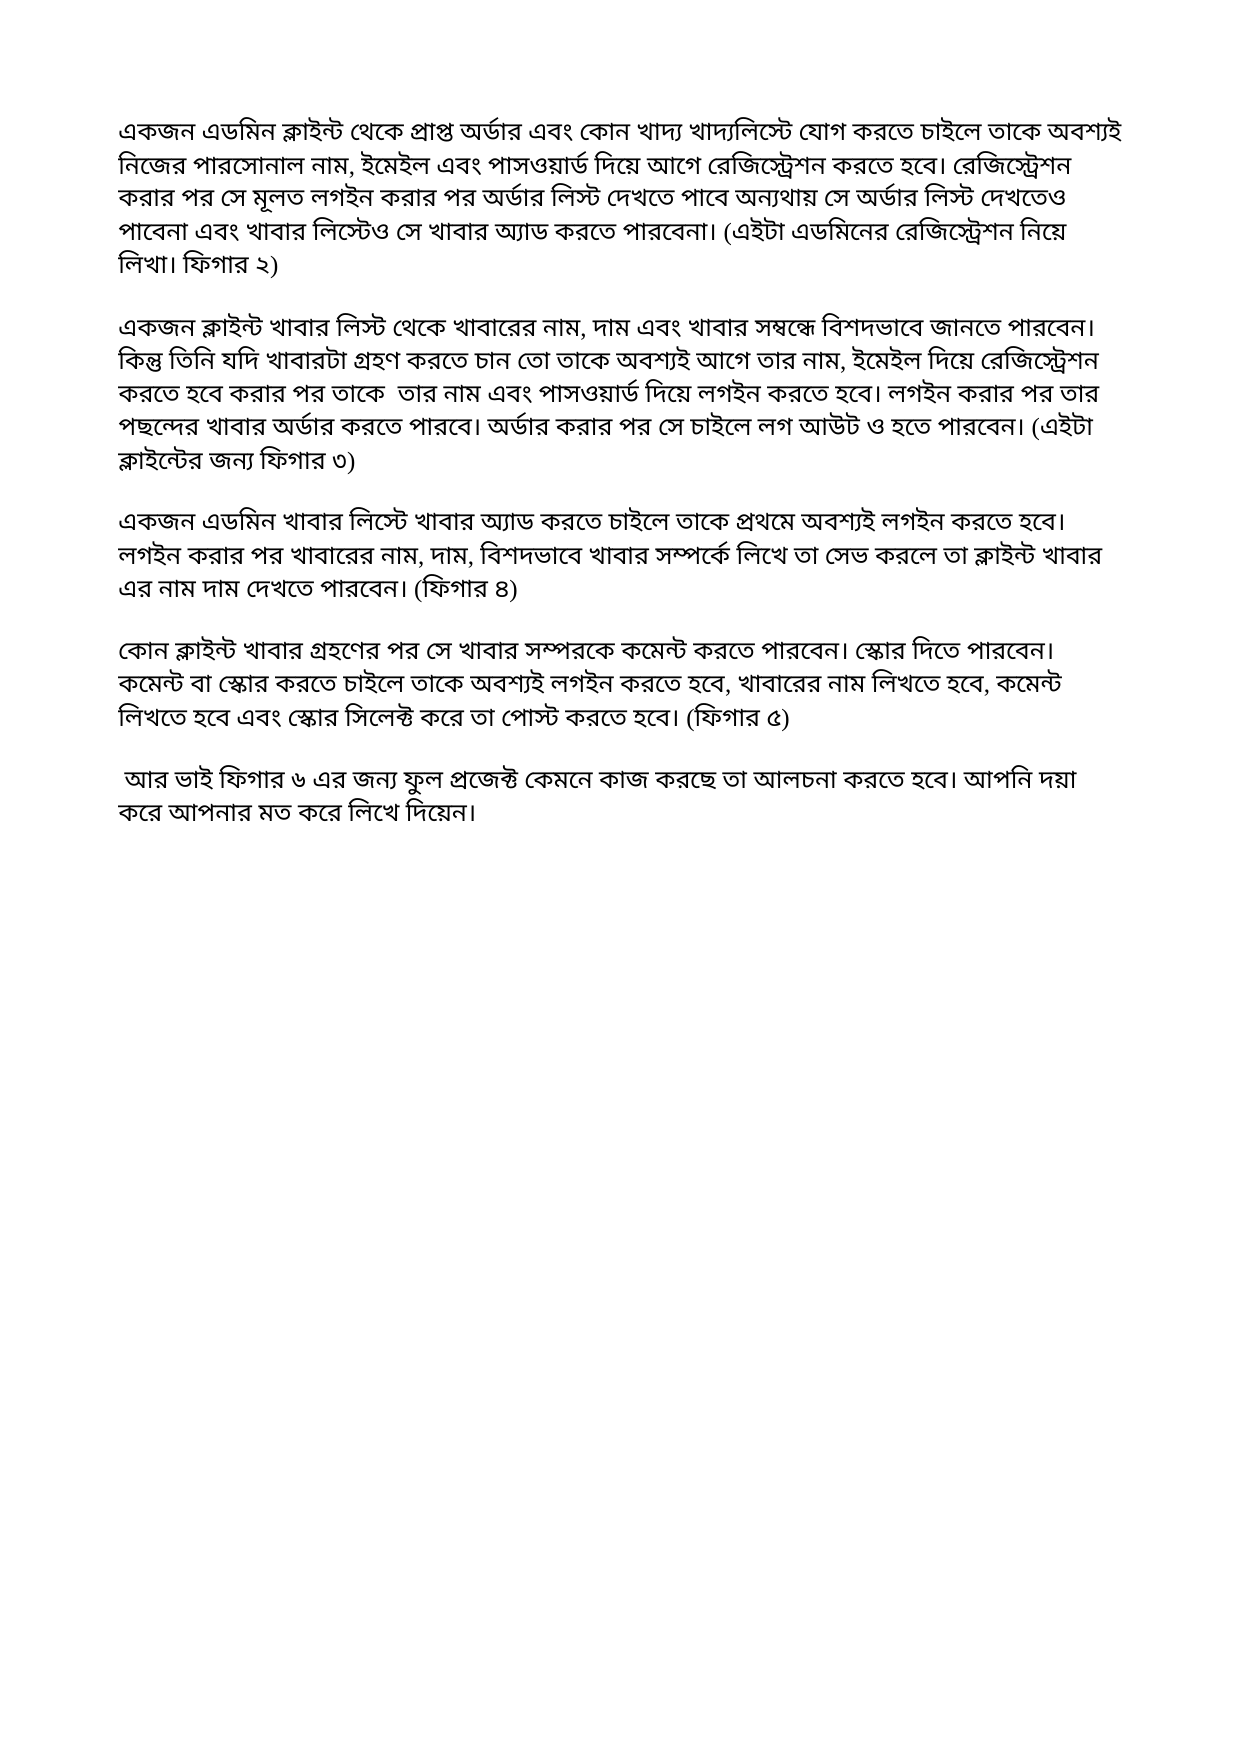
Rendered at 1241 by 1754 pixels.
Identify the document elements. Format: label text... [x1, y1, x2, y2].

text একজন এডমিন খাবার লিস্টে খাবার অ্যাড করতে চাইলে তাকে প্রথমে অবশ্যই লগইন করতে হবে। লগইন করার পর খাবারের নাম, দাম, বিশদভাবে খাবার সম্পর্কে লিখে তা সেভ করলে তা ক্লাইন্ট খাবার এর নাম দাম দেখতে পারবেন। (ফিগার ৪) [118, 508, 1122, 608]
text একজন ক্লাইন্ট খাবার লিস্ট থেকে খাবারের নাম, দাম এবং খাবার সম্বন্ধে বিশদভাবে জানতে পারবেন। কিন্তু তিনি যদি খাবারটা গ্রহণ করতে চান তো তাকে অবশ্যই আগে তার নাম, ইমেইল দিয়ে রেজিস্ট্রেশন করতে হবে করার পর তাকে তার নাম এবং পাসওয়ার্ড দিয়ে লগইন করতে হবে। লগইন করার পর তার পছন্দের খাবার অর্ডার করতে পারবে। অর্ডার করার পর সে চাইলে লগ আউট ও হতে পারবেন। (এইটা ক্লাইন্টের জন্য ফিগার ৩) [118, 313, 1122, 479]
text একজন এডমিন ক্লাইন্ট থেকে প্রাপ্ত অর্ডার এবং কোন খাদ্য খাদ্যলিস্টে যোগ করতে চাইলে তাকে অবশ্যই নিজের পারসোনাল নাম, ইমেইল এবং পাসওয়ার্ড দিয়ে আগে রেজিস্ট্রেশন করতে হবে। রেজিস্ট্রেশন করার পর সে মূলত লগইন করার পর অর্ডার লিস্ট দেখতে পাবে অন্যথায় সে অর্ডার লিস্ট দেখতেও পাবেনা এবং খাবার লিস্টেও সে খাবার অ্যাড করতে পারবেনা। (এইটা এডমিনের রেজিস্ট্রেশন নিয়ে লিখা। ফিগার ২) [118, 118, 1122, 284]
text কোন ক্লাইন্ট খাবার গ্রহণের পর সে খাবার সম্পরকে কমেন্ট করতে পারবেন। স্কোর দিতে পারবেন। কমেন্ট বা স্কোর করতে চাইলে তাকে অবশ্যই লগইন করতে হবে, খাবারের নাম লিখতে হবে, কমেন্ট লিখতে হবে এবং স্কোর সিলেক্ট করে তা পোস্ট করতে হবে। (ফিগার ৫) [118, 637, 1122, 736]
text আর ভাই ফিগার ৬ এর জন্য ফুল প্রজেক্ট কেমনে কাজ করছে তা আলচনা করতে হবে। আপনি দয়া করে আপনার মত করে লিখে দিয়েন। [118, 765, 1122, 831]
